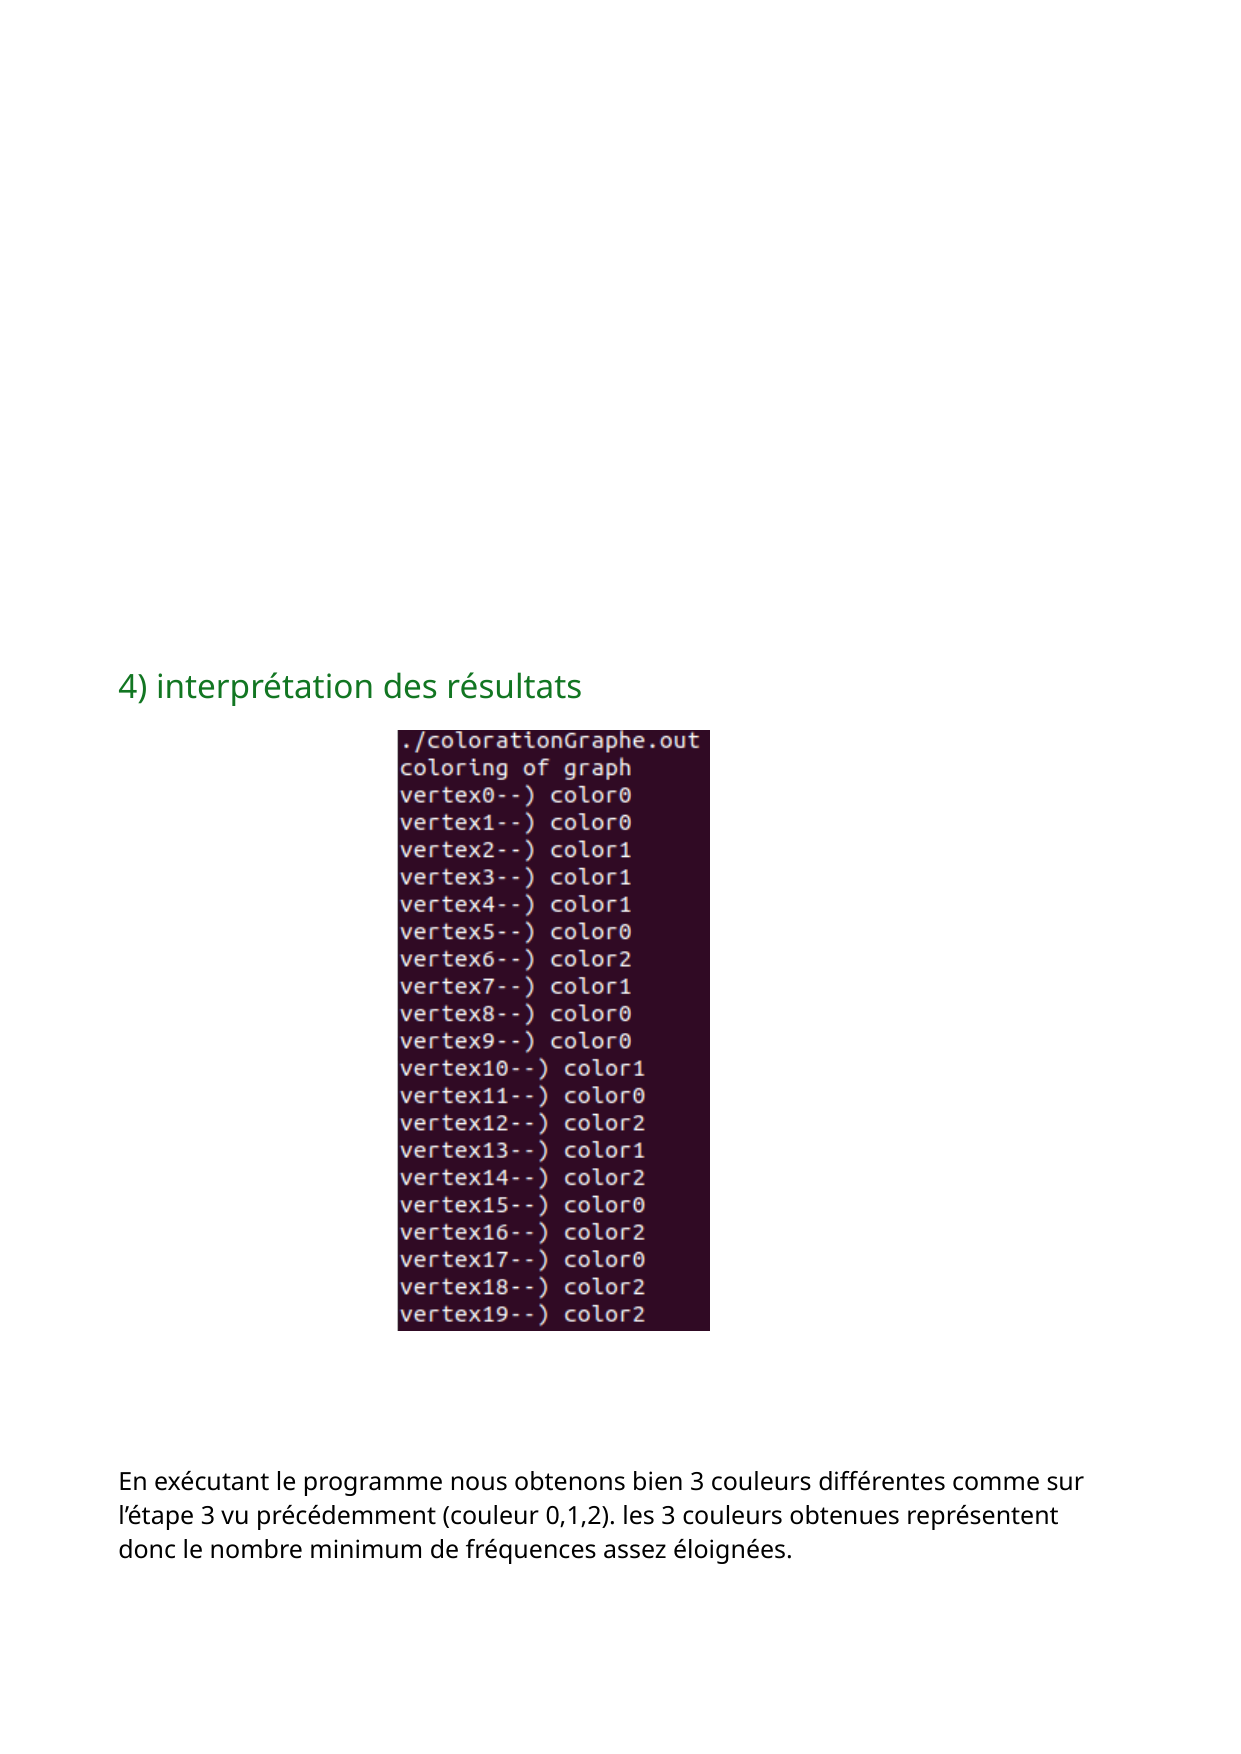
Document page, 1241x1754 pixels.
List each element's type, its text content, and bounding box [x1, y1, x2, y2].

text En exécutant le programme nous obtenons bien 3 couleurs différentes comme sur l’étape 3 vu précédemment (couleur 0,1,2). les 3 couleurs obtenues représentent donc le nombre minimum de fréquences assez éloignées. [118, 1464, 1122, 1566]
text 4) interprétation des résultats [118, 663, 1122, 708]
